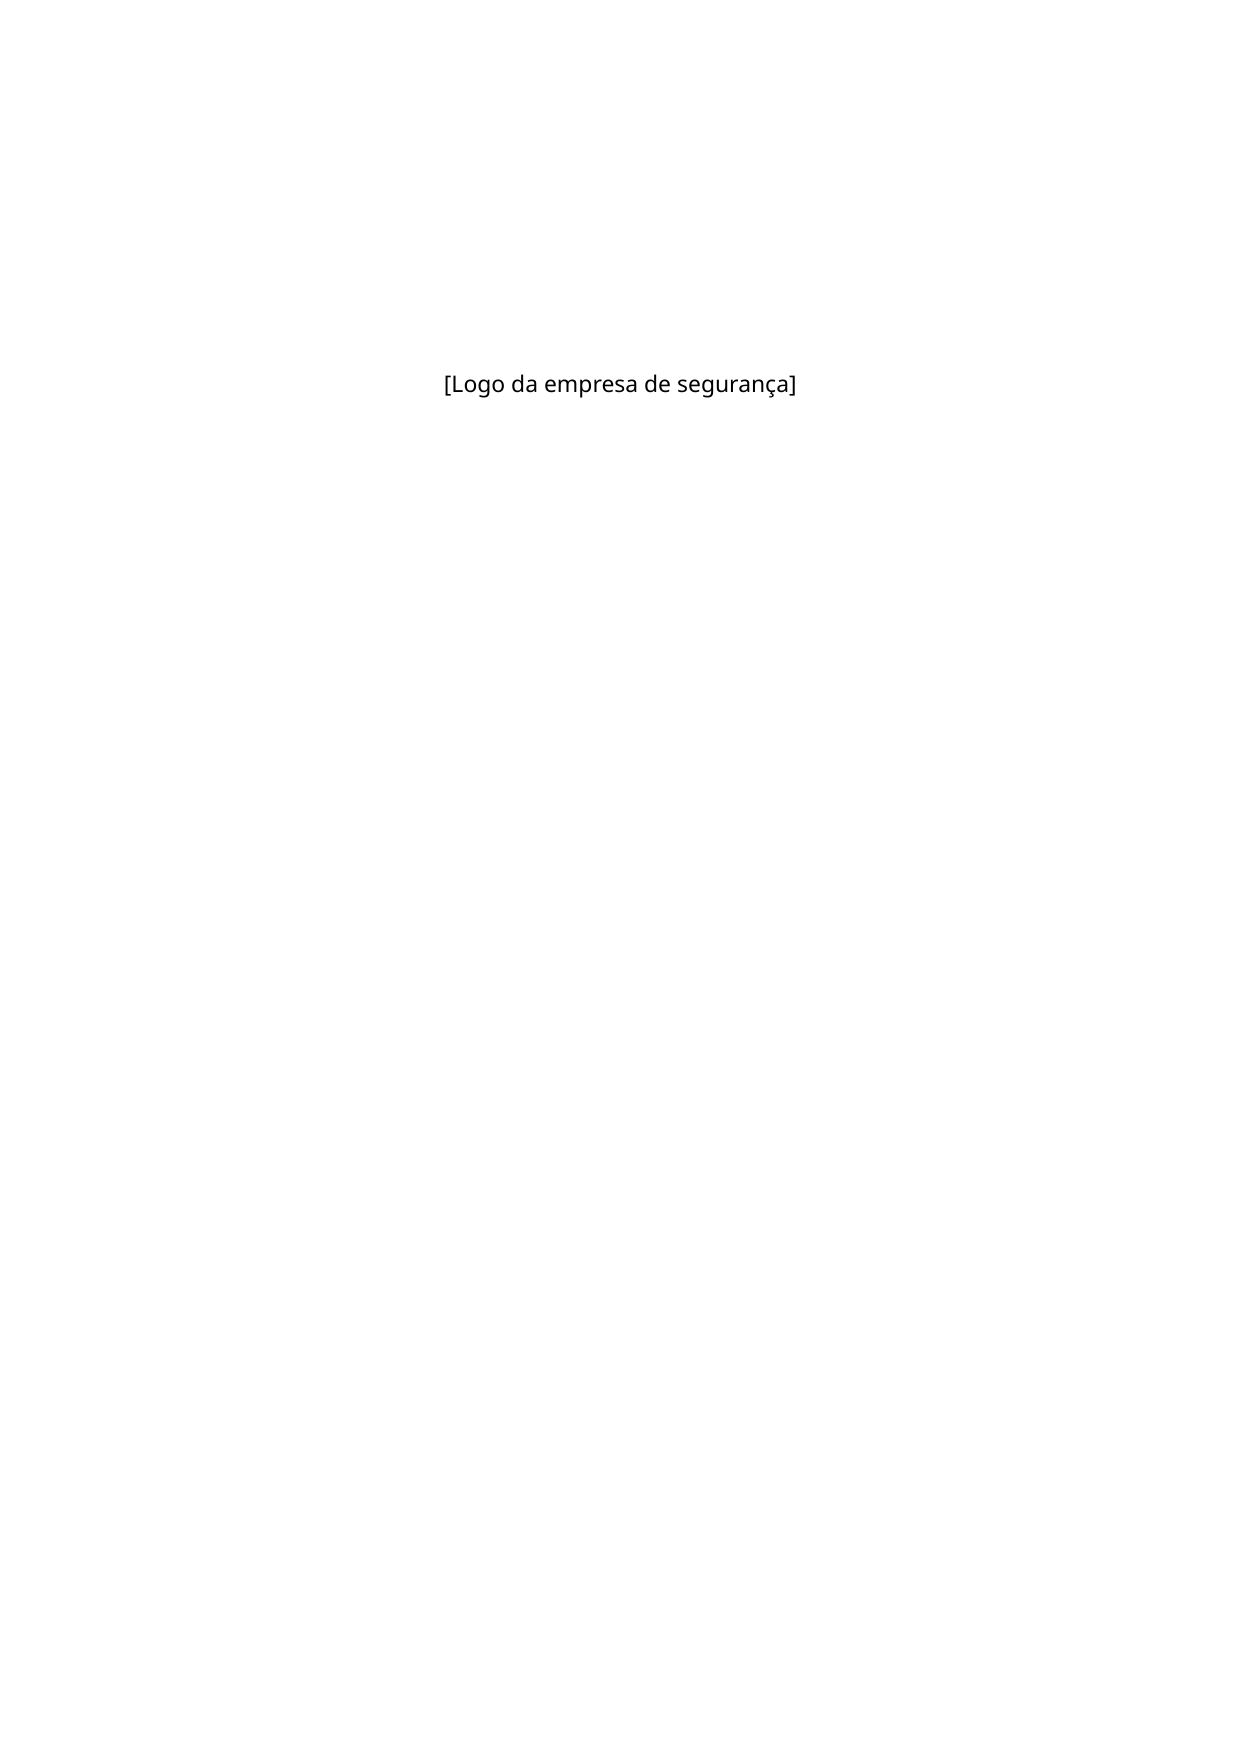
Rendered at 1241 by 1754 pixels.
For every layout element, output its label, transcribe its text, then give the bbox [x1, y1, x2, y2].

text [Logo da empresa de segurança] [118, 368, 1122, 399]
